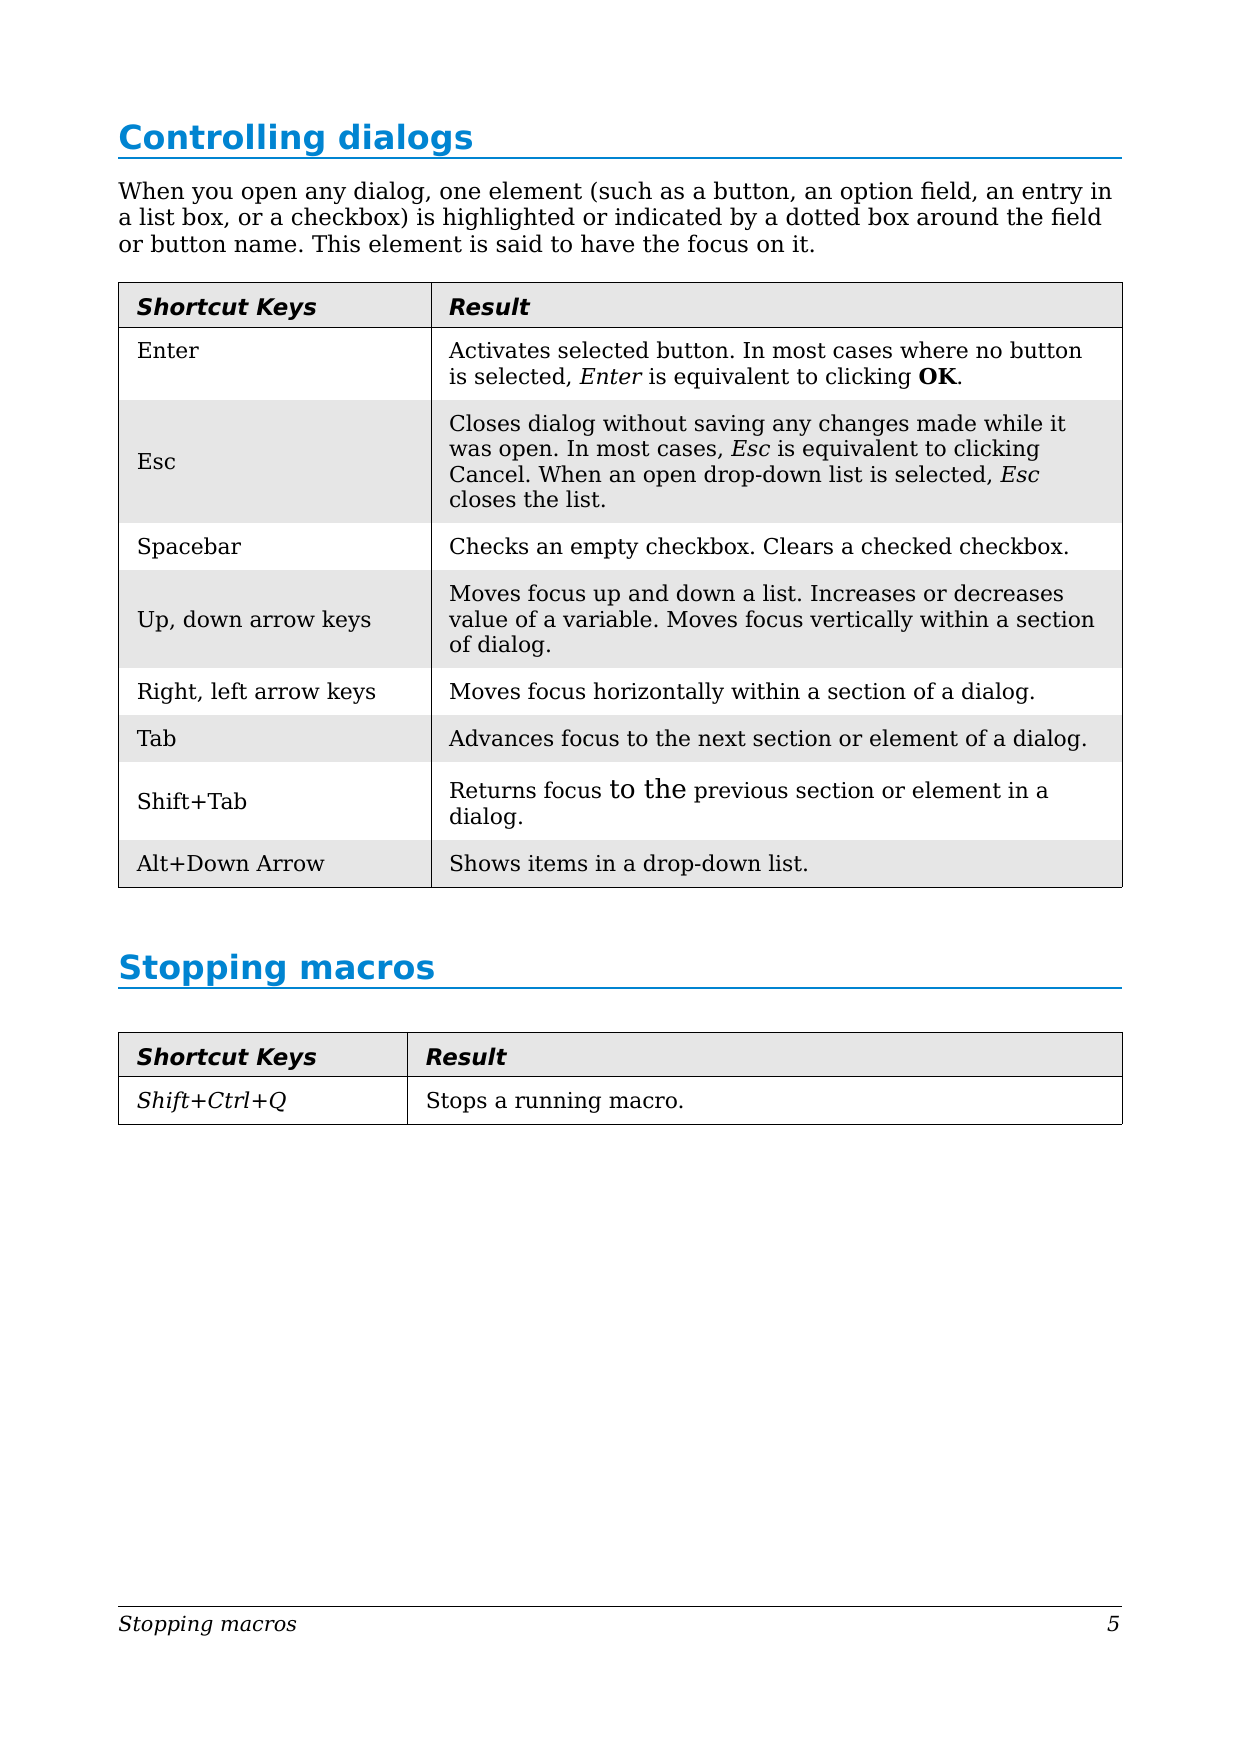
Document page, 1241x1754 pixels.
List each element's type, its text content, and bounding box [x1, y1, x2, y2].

table_header Result [408, 1033, 1122, 1076]
table_cell Shift+Tab [119, 762, 431, 840]
table_cell Moves focus up and down a list. Increases or decreases value of a variable. Moves focus vertically within a section of dialog. [432, 570, 1122, 668]
table_cell Activates selected button. In most cases where no button is selected, Enter is equivalent to clicking OK. [432, 328, 1122, 399]
table_cell Tab [119, 715, 431, 762]
table_cell Moves focus horizontally within a section of a dialog. [432, 668, 1122, 715]
table_cell Closes dialog without saving any changes made while it was open. In most cases, Esc is equivalent to clicking Cancel. When an open drop-down list is selected, Esc closes the list. [432, 400, 1122, 523]
table_cell Spacebar [119, 523, 431, 570]
table_cell Enter [119, 328, 431, 399]
table_header Shortcut Keys [119, 1033, 407, 1076]
subtitle Stopping macros [118, 948, 1122, 987]
table_cell Checks an empty checkbox. Clears a checked checkbox. [432, 523, 1122, 570]
table_header Shortcut Keys [119, 283, 431, 327]
table_cell Advances focus to the next section or element of a dialog. [432, 715, 1122, 762]
table_cell Shows items in a drop-down list. [432, 840, 1122, 887]
table_cell Alt+Down Arrow [119, 840, 431, 887]
table_cell Returns focus to the previous section or element in a dialog. [432, 762, 1122, 840]
table_cell Stops a running macro. [408, 1077, 1122, 1124]
table_cell Right, left arrow keys [119, 668, 431, 715]
table_cell Up, down arrow keys [119, 570, 431, 668]
table_cell Esc [119, 400, 431, 523]
table_cell Shift+Ctrl+Q [119, 1077, 407, 1124]
subtitle Controlling dialogs [118, 118, 1122, 157]
table_header Result [432, 283, 1122, 327]
text When you open any dialog, one element (such as a button, an option field, an entry in a list box, or a checkbox) is highlighted or indicated by a dotted box around the field or button name. This element is said to have the focus on it. [118, 178, 1122, 258]
